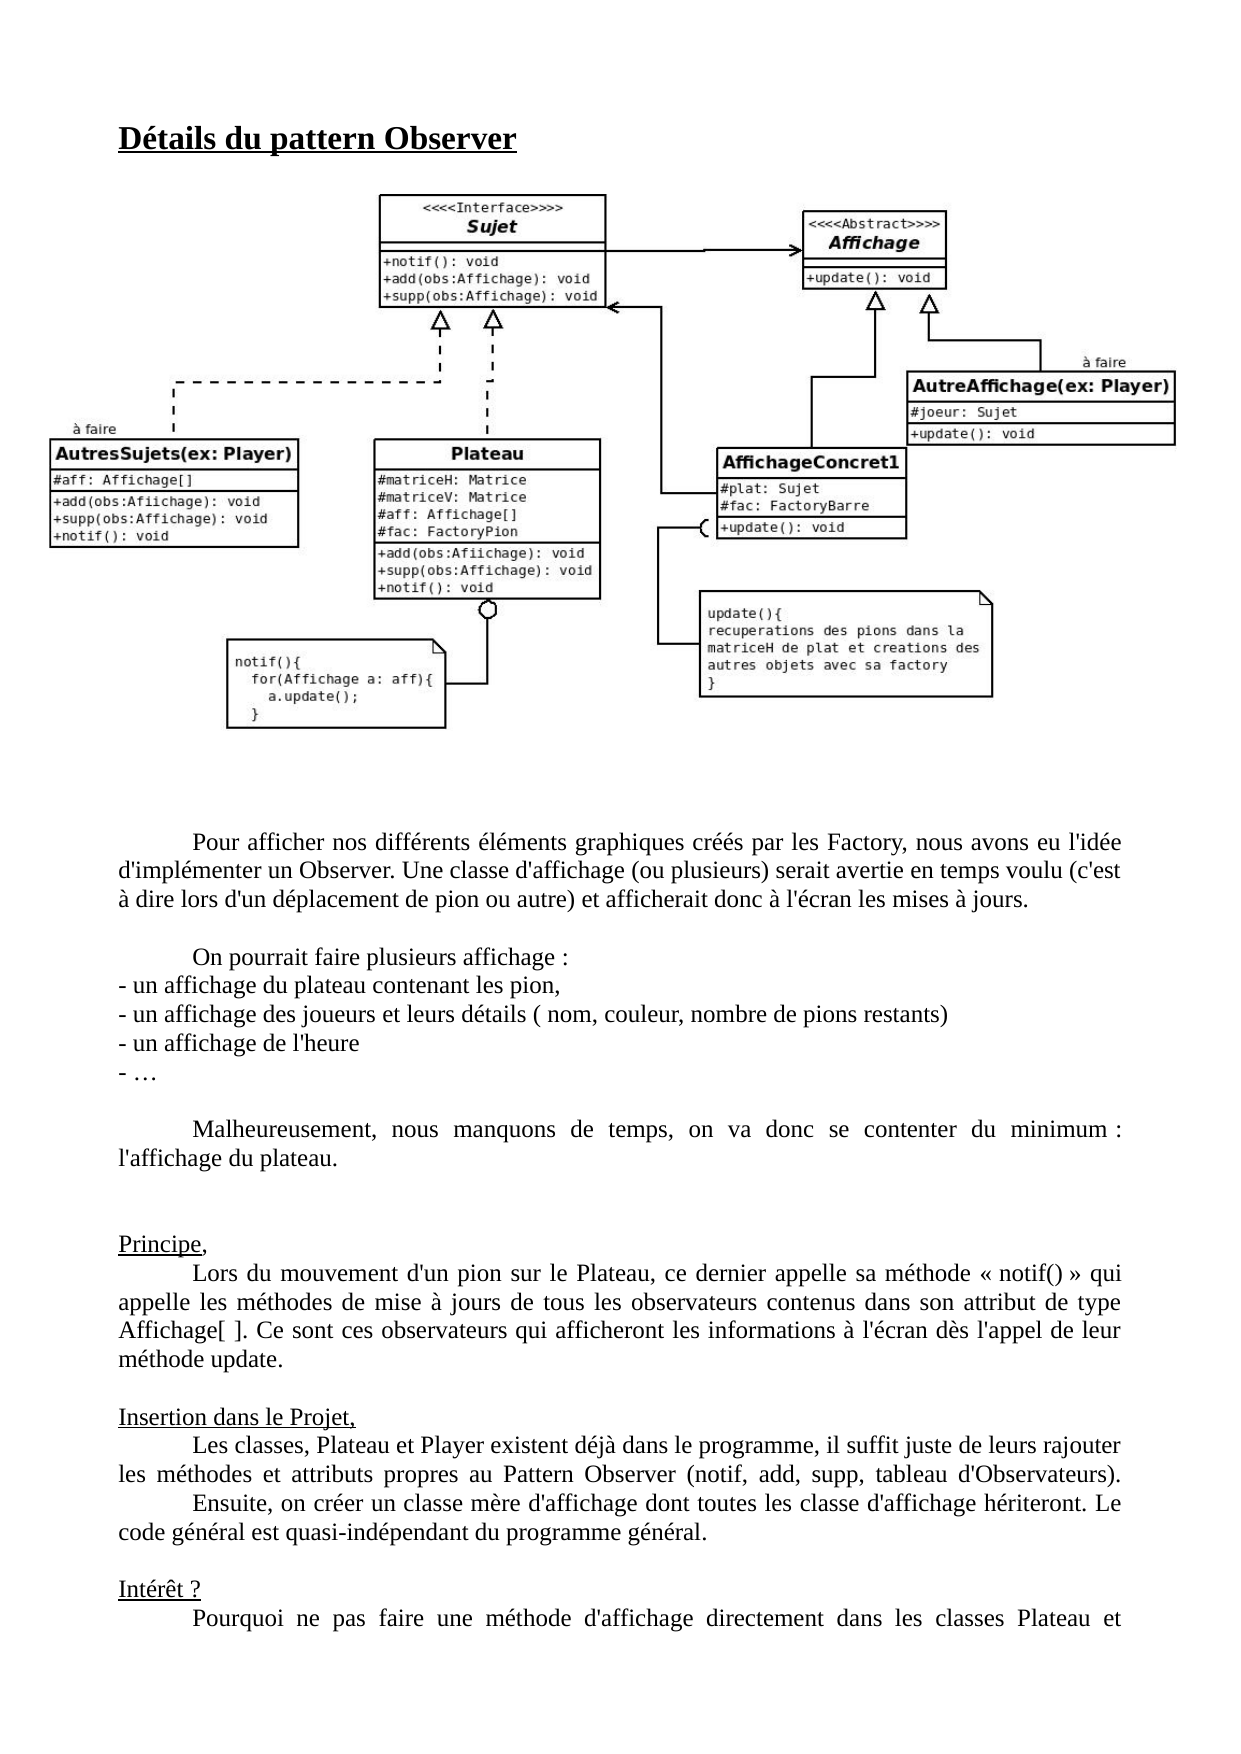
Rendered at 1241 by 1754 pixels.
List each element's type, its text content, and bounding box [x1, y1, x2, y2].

picture [49, 194, 1177, 731]
text Détails du pattern Observer [118, 118, 1122, 156]
text - … [118, 1057, 1122, 1085]
text Insertion dans le Projet, [118, 1402, 1122, 1430]
text - un affichage des joueurs et leurs détails ( nom, couleur, nombre de pions restants) [118, 999, 1122, 1028]
text Lors du mouvement d'un pion sur le Plateau, ce dernier appelle sa méthode « notif() » qui appelle les méthodes de mise à jours de tous les observateurs contenus dans son attribut de type Affichage[ ]. Ce sont ces observateurs qui afficheront les informations à l'écran dès l'appel de leur méthode update. [118, 1258, 1122, 1373]
text Pourquoi ne pas faire une méthode d'affichage directement dans les classes Plateau et [118, 1603, 1122, 1632]
text Intérêt ? [118, 1574, 1122, 1603]
text - un affichage de l'heure [118, 1028, 1122, 1057]
text Principe, [118, 1229, 1122, 1258]
text - un affichage du plateau contenant les pion, [118, 970, 1122, 999]
text Malheureusement, nous manquons de temps, on va donc se contenter du minimum : l'affichage du plateau. [118, 1114, 1122, 1172]
text Les classes, Plateau et Player existent déjà dans le programme, il suffit juste de leurs rajouter les méthodes et attributs propres au Pattern Observer (notif, add, supp, tableau d'Observateurs). Ensuite, on créer un classe mère d'affichage dont toutes les classe d'affichage hériteront. Le code général est quasi-indépendant du programme général. [118, 1430, 1122, 1545]
text Pour afficher nos différents éléments graphiques créés par les Factory, nous avons eu l'idée d'implémenter un Observer. Une classe d'affichage (ou plusieurs) serait avertie en temps voulu (c'est à dire lors d'un déplacement de pion ou autre) et afficherait donc à l'écran les mises à jours. [118, 827, 1122, 913]
text On pourrait faire plusieurs affichage : [118, 942, 1122, 970]
